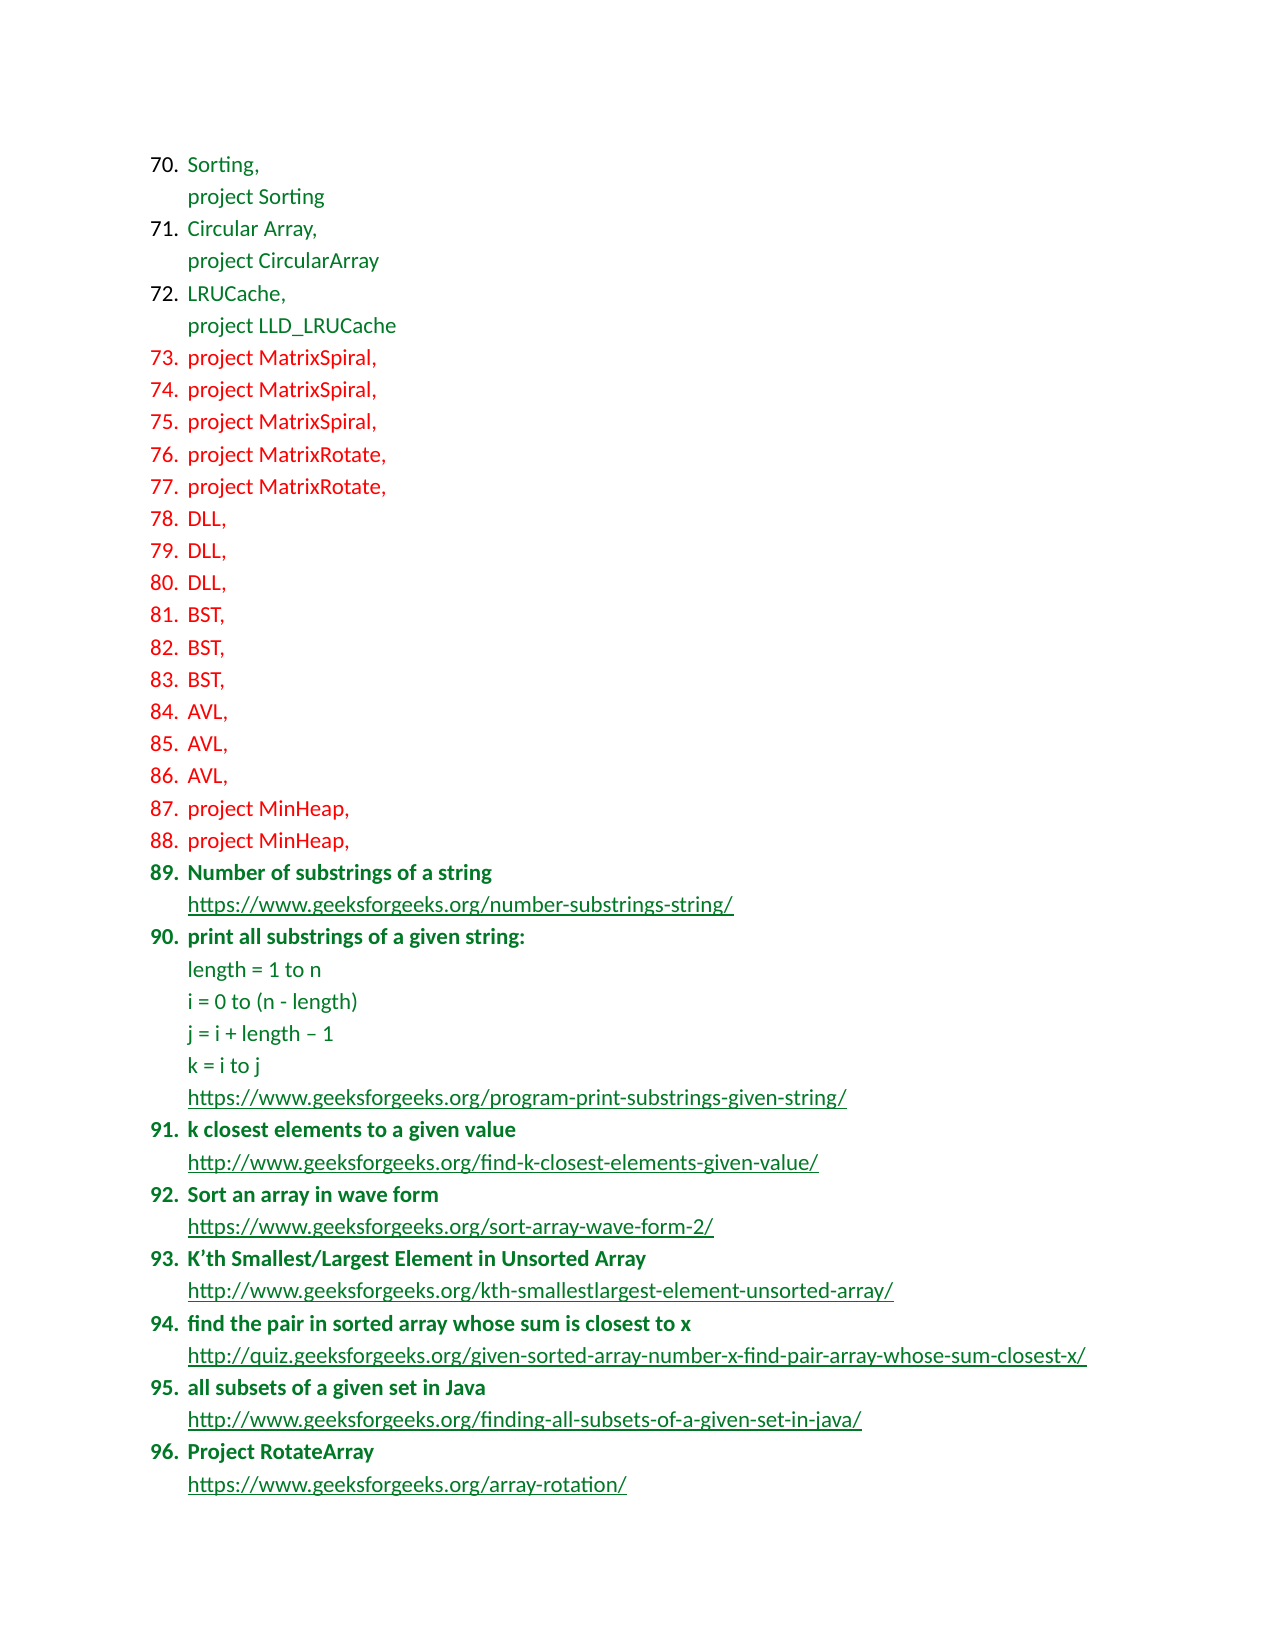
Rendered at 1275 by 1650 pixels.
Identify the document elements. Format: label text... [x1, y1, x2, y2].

list https://www.geeksforgeeks.org/array-rotation/ [150, 1470, 1125, 1498]
list k closest elements to a given value [150, 1116, 1125, 1144]
list project MatrixRotate, [150, 472, 1125, 500]
list i = 0 to (n - length) [150, 987, 1125, 1015]
list http://www.geeksforgeeks.org/finding-all-subsets-of-a-given-set-in-java/ [150, 1405, 1125, 1433]
list LRUCache, [150, 279, 1125, 307]
list project CircularArray [150, 247, 1125, 274]
list https://www.geeksforgeeks.org/number-substrings-string/ [150, 890, 1125, 918]
list BST, [150, 665, 1125, 693]
list http://quiz.geeksforgeeks.org/given-sorted-array-number-x-find-pair-array-whose-sum-closest-x/ [150, 1341, 1125, 1369]
list Sort an array in wave form [150, 1180, 1125, 1208]
list k = i to j [150, 1051, 1125, 1079]
list AVL, [150, 729, 1125, 757]
list http://www.geeksforgeeks.org/find-k-closest-elements-given-value/ [150, 1148, 1125, 1176]
list Number of substrings of a string [150, 858, 1125, 886]
list all subsets of a given set in Java [150, 1373, 1125, 1401]
list project MatrixRotate, [150, 440, 1125, 468]
list project Sorting [150, 182, 1125, 210]
list AVL, [150, 697, 1125, 725]
list project MinHeap, [150, 826, 1125, 854]
list Circular Array, [150, 214, 1125, 242]
list BST, [150, 601, 1125, 629]
list DLL, [150, 568, 1125, 596]
list print all substrings of a given string: [150, 922, 1125, 951]
list j = i + length – 1 [150, 1019, 1125, 1047]
list project MatrixSpiral, [150, 407, 1125, 436]
list https://www.geeksforgeeks.org/sort-array-wave-form-2/ [150, 1212, 1125, 1240]
list http://www.geeksforgeeks.org/kth-smallestlargest-element-unsorted-array/ [150, 1277, 1125, 1304]
list BST, [150, 633, 1125, 661]
list DLL, [150, 536, 1125, 564]
list length = 1 to n [150, 955, 1125, 983]
list https://www.geeksforgeeks.org/program-print-substrings-given-string/ [150, 1083, 1125, 1111]
list project MatrixSpiral, [150, 375, 1125, 403]
list project MinHeap, [150, 794, 1125, 822]
list find the pair in sorted array whose sum is closest to x [150, 1309, 1125, 1337]
list Sorting, [150, 150, 1125, 178]
list K’th Smallest/Largest Element in Unsorted Array [150, 1244, 1125, 1272]
list Project RotateArray [150, 1437, 1125, 1466]
list AVL, [150, 762, 1125, 789]
list project LLD_LRUCache [150, 311, 1125, 339]
list DLL, [150, 504, 1125, 532]
list project MatrixSpiral, [150, 343, 1125, 371]
